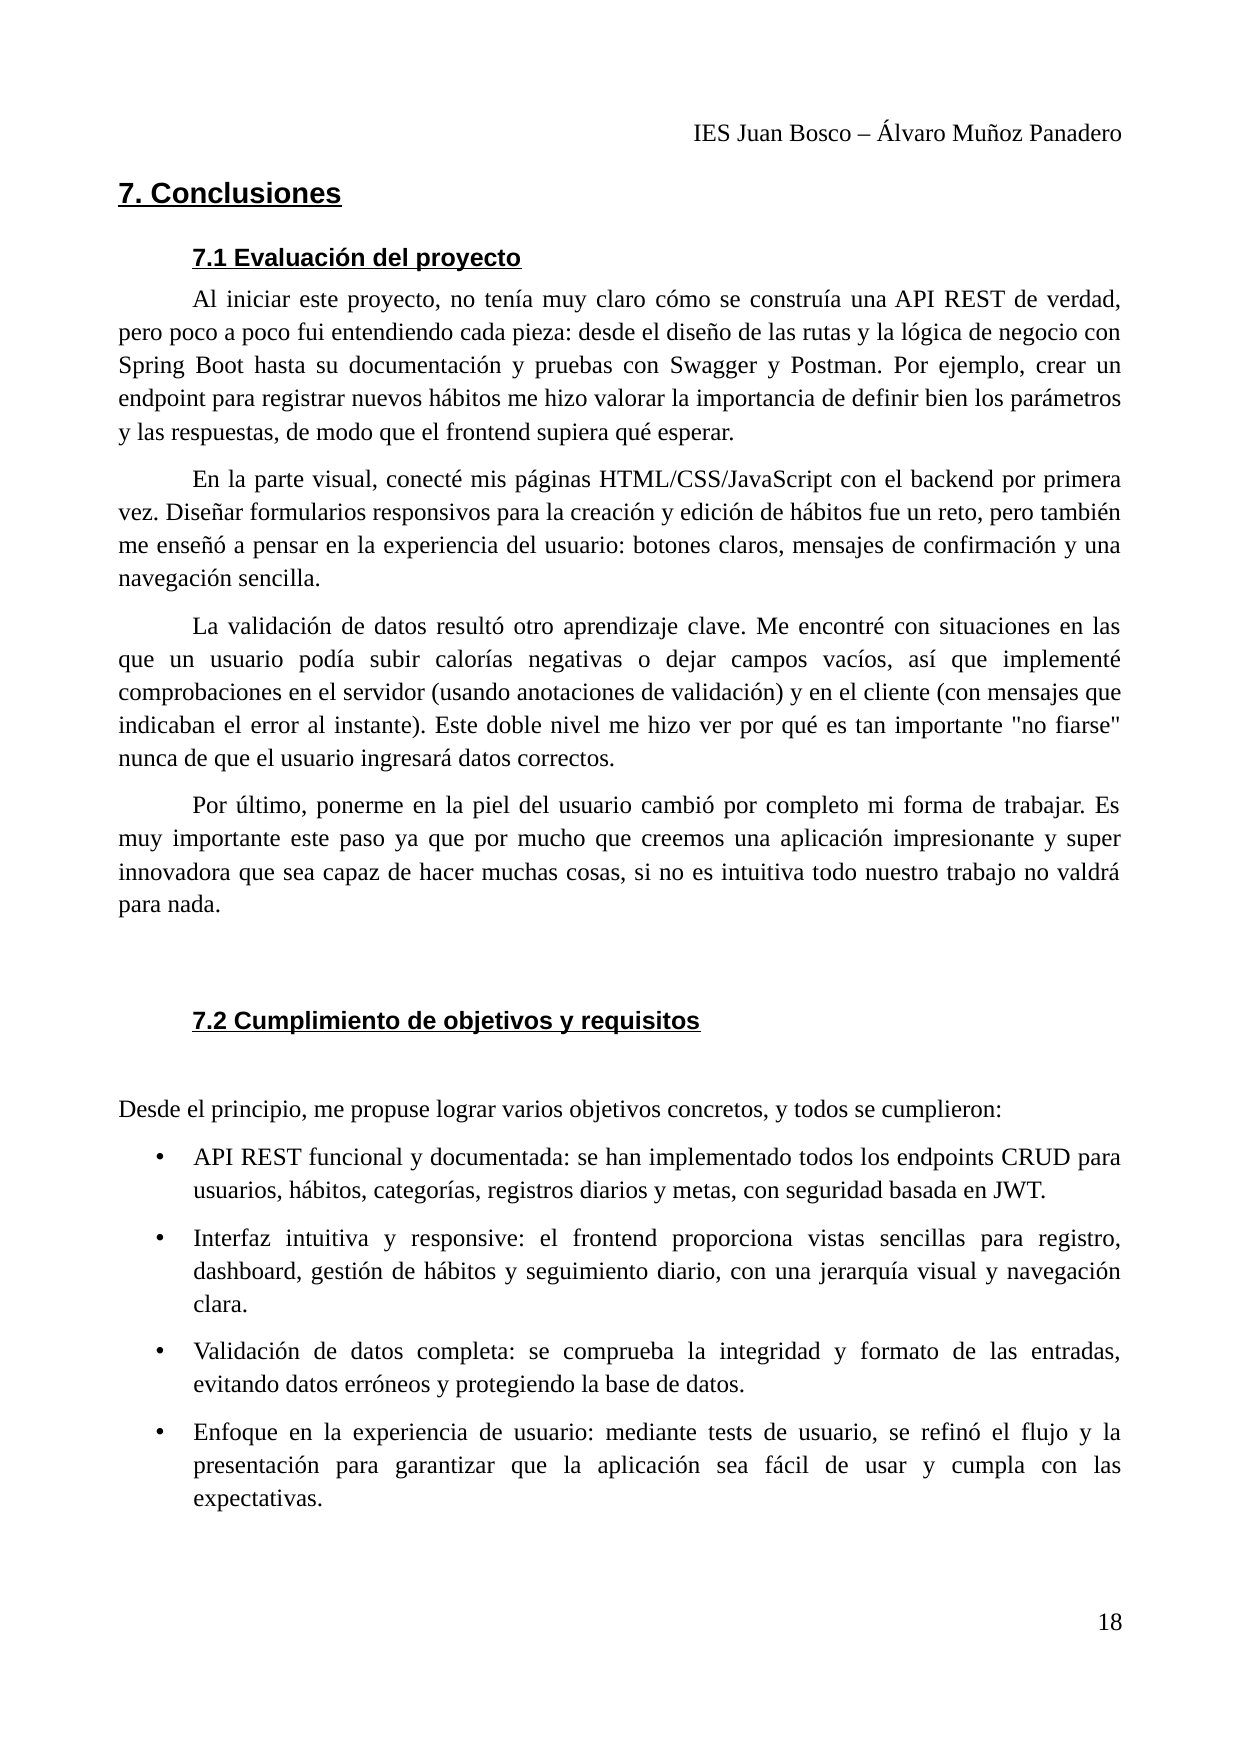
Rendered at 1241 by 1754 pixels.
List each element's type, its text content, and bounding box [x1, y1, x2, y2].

text Al iniciar este proyecto, no tenía muy claro cómo se construía una API REST de verdad, pero poco a poco fui entendiendo cada pieza: desde el diseño de las rutas y la lógica de negocio con Spring Boot hasta su documentación y pruebas con Swagger y Postman. Por ejemplo, crear un endpoint para registrar nuevos hábitos me hizo valorar la importancia de definir bien los parámetros y las respuestas, de modo que el frontend supiera qué esperar. [118, 284, 1122, 445]
text Por último, ponerme en la piel del usuario cambió por completo mi forma de trabajar. Es muy importante este paso ya que por mucho que creemos una aplicación impresionante y super innovadora que sea capaz de hacer muchas cosas, si no es intuitiva todo nuestro trabajo no valdrá para nada. [118, 791, 1122, 918]
text En la parte visual, conecté mis páginas HTML/CSS/JavaScript con el backend por primera vez. Diseñar formularios responsivos para la creación y edición de hábitos fue un reto, pero también me enseñó a pensar en la experiencia del usuario: botones claros, mensajes de confirmación y una navegación sencilla. [118, 464, 1122, 592]
list Validación de datos completa: se comprueba la integridad y formato de las entradas, evitando datos erróneos y protegiendo la base de datos. [156, 1336, 1122, 1398]
subtitle 7. Conclusiones [118, 176, 1122, 210]
list Enfoque en la experiencia de usuario: mediante tests de usuario, se refinó el flujo y la presentación para garantizar que la aplicación sea fácil de usar y cumpla con las expectativas. [156, 1417, 1122, 1512]
list API REST funcional y documentada: se han implementado todos los endpoints CRUD para usuarios, hábitos, categorías, registros diarios y metas, con seguridad basada en JWT. [156, 1142, 1122, 1204]
subtitle 7.1 Evaluación del proyecto [118, 243, 1122, 272]
text Desde el principio, me propuse lograr varios objetivos concretos, y todos se cumplieron: [118, 1094, 1122, 1123]
text La validación de datos resultó otro aprendizaje clave. Me encontré con situaciones en las que un usuario podía subir calorías negativas o dejar campos vacíos, así que implementé comprobaciones en el servidor (usando anotaciones de validación) y en el cliente (con mensajes que indicaban el error al instante). Este doble nivel me hizo ver por qué es tan importante "no fiarse" nunca de que el usuario ingresará datos correctos. [118, 611, 1122, 772]
subtitle 7.2 Cumplimiento de objetivos y requisitos [118, 1006, 1122, 1034]
list Interfaz intuitiva y responsive: el frontend proporciona vistas sencillas para registro, dashboard, gestión de hábitos y seguimiento diario, con una jerarquía visual y navegación clara. [156, 1223, 1122, 1317]
